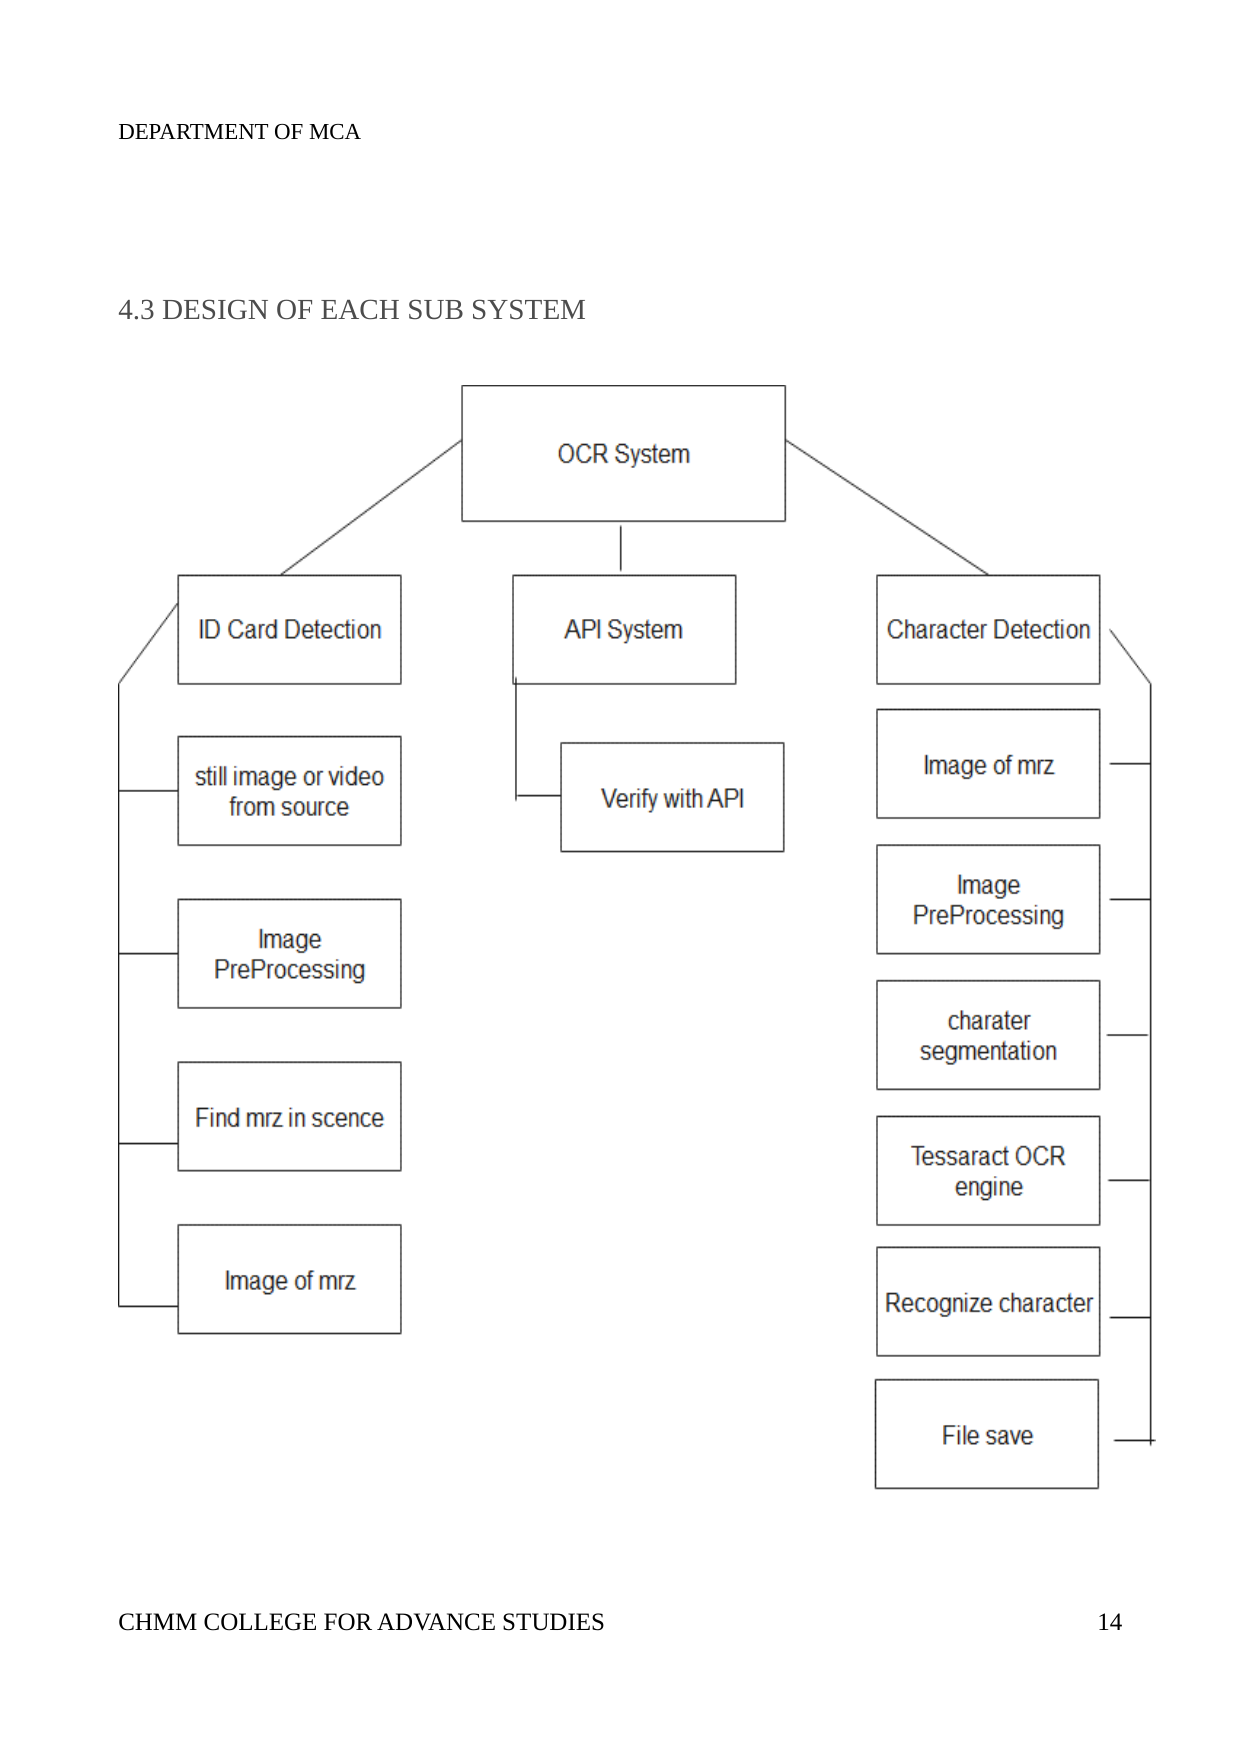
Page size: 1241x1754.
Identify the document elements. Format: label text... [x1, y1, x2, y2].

text 4.3 DESIGN OF EACH SUB SYSTEM [118, 292, 1122, 326]
picture [118, 385, 1156, 1491]
